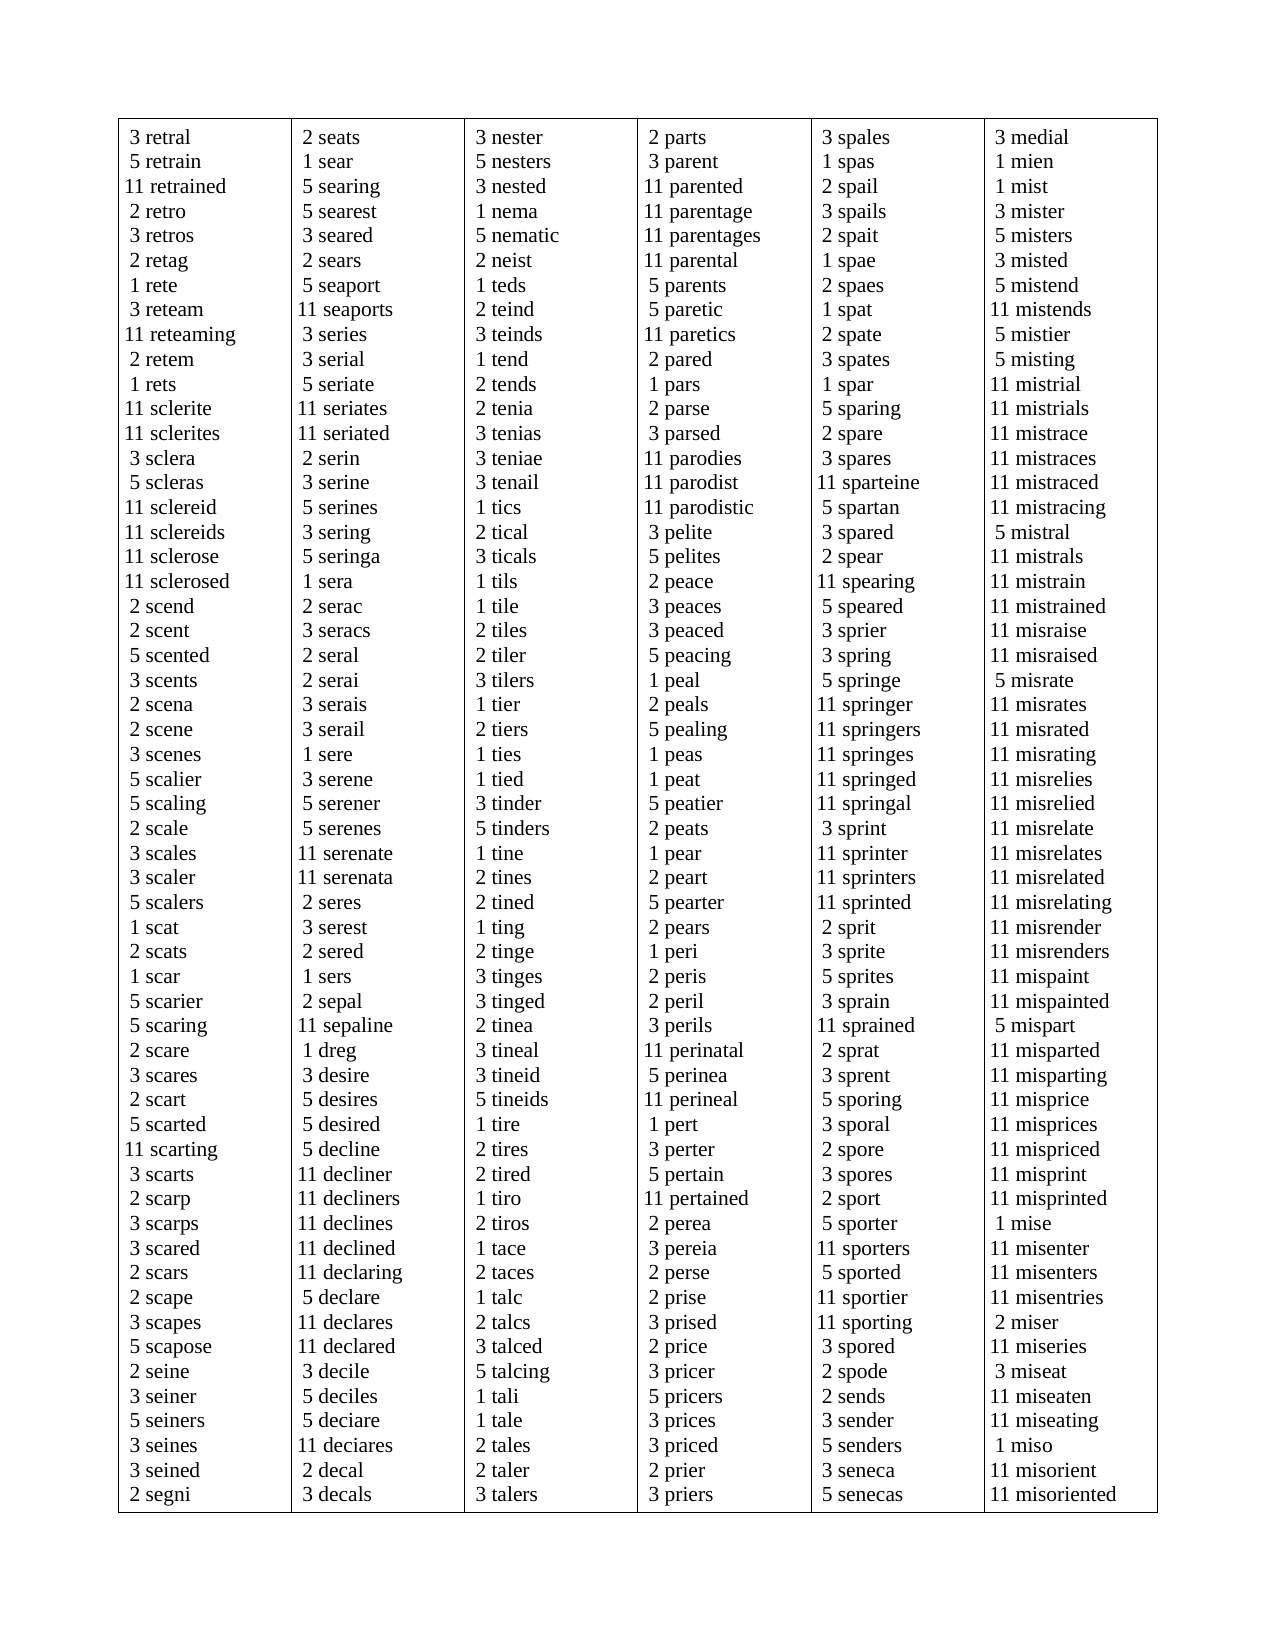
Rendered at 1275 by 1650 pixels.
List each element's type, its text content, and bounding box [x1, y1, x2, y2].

table_header 2 seats 1 sear 5 searing 5 searest 3 seared 2 sears 5 seaport 11 seaports 3 series 3 serial 5 seriate 11 seriates 11 seriated 2 serin 3 serine 5 serines 3 sering 5 seringa 1 sera 2 serac 3 seracs 2 seral 2 serai 3 serais 3 serail 1 sere 3 serene 5 serener 5 serenes 11 serenate 11 serenata 2 seres 3 serest 2 sered 1 sers 2 sepal 11 sepaline 1 dreg 3 desire 5 desires 5 desired 5 decline 11 decliner 11 decliners 11 declines 11 declined 11 declaring 5 declare 11 declares 11 declared 3 decile 5 deciles 5 deciare 11 deciares 2 decal 3 decals [292, 119, 464, 1512]
table_header 3 medial 1 mien 1 mist 3 mister 5 misters 3 misted 5 mistend 11 mistends 5 mistier 5 misting 11 mistrial 11 mistrials 11 mistrace 11 mistraces 11 mistraced 11 mistracing 5 mistral 11 mistrals 11 mistrain 11 mistrained 11 misraise 11 misraised 5 misrate 11 misrates 11 misrated 11 misrating 11 misrelies 11 misrelied 11 misrelate 11 misrelates 11 misrelated 11 misrelating 11 misrender 11 misrenders 11 mispaint 11 mispainted 5 mispart 11 misparted 11 misparting 11 misprice 11 misprices 11 mispriced 11 misprint 11 misprinted 1 mise 11 misenter 11 misenters 11 misentries 2 miser 11 miseries 3 miseat 11 miseaten 11 miseating 1 miso 11 misorient 11 misoriented [985, 119, 1157, 1512]
table_header 3 retral 5 retrain 11 retrained 2 retro 3 retros 2 retag 1 rete 3 reteam 11 reteaming 2 retem 1 rets 11 sclerite 11 sclerites 3 sclera 5 scleras 11 sclereid 11 sclereids 11 sclerose 11 sclerosed 2 scend 2 scent 5 scented 3 scents 2 scena 2 scene 3 scenes 5 scalier 5 scaling 2 scale 3 scales 3 scaler 5 scalers 1 scat 2 scats 1 scar 5 scarier 5 scaring 2 scare 3 scares 2 scart 5 scarted 11 scarting 3 scarts 2 scarp 3 scarps 3 scared 2 scars 2 scape 3 scapes 5 scapose 2 seine 3 seiner 5 seiners 3 seines 3 seined 2 segni [119, 119, 291, 1512]
table_header 3 spales 1 spas 2 spail 3 spails 2 spait 1 spae 2 spaes 1 spat 2 spate 3 spates 1 spar 5 sparing 2 spare 3 spares 11 sparteine 5 spartan 3 spared 2 spear 11 spearing 5 speared 3 sprier 3 spring 5 springe 11 springer 11 springers 11 springes 11 springed 11 springal 3 sprint 11 sprinter 11 sprinters 11 sprinted 2 sprit 3 sprite 5 sprites 3 sprain 11 sprained 2 sprat 3 sprent 5 sporing 3 sporal 2 spore 3 spores 2 sport 5 sporter 11 sporters 5 sported 11 sportier 11 sporting 3 spored 2 spode 2 sends 3 sender 5 senders 3 seneca 5 senecas [812, 119, 984, 1512]
table_header 2 parts 3 parent 11 parented 11 parentage 11 parentages 11 parental 5 parents 5 paretic 11 paretics 2 pared 1 pars 2 parse 3 parsed 11 parodies 11 parodist 11 parodistic 3 pelite 5 pelites 2 peace 3 peaces 3 peaced 5 peacing 1 peal 2 peals 5 pealing 1 peas 1 peat 5 peatier 2 peats 1 pear 2 peart 5 pearter 2 pears 1 peri 2 peris 2 peril 3 perils 11 perinatal 5 perinea 11 perineal 1 pert 3 perter 5 pertain 11 pertained 2 perea 3 pereia 2 perse 2 prise 3 prised 2 price 3 pricer 5 pricers 3 prices 3 priced 2 prier 3 priers [638, 119, 811, 1512]
table_header 3 nester 5 nesters 3 nested 1 nema 5 nematic 2 neist 1 teds 2 teind 3 teinds 1 tend 2 tends 2 tenia 3 tenias 3 teniae 3 tenail 1 tics 2 tical 3 ticals 1 tils 1 tile 2 tiles 2 tiler 3 tilers 1 tier 2 tiers 1 ties 1 tied 3 tinder 5 tinders 1 tine 2 tines 2 tined 1 ting 2 tinge 3 tinges 3 tinged 2 tinea 3 tineal 3 tineid 5 tineids 1 tire 2 tires 2 tired 1 tiro 2 tiros 1 tace 2 taces 1 talc 2 talcs 3 talced 5 talcing 1 tali 1 tale 2 tales 2 taler 3 talers [465, 119, 637, 1512]
